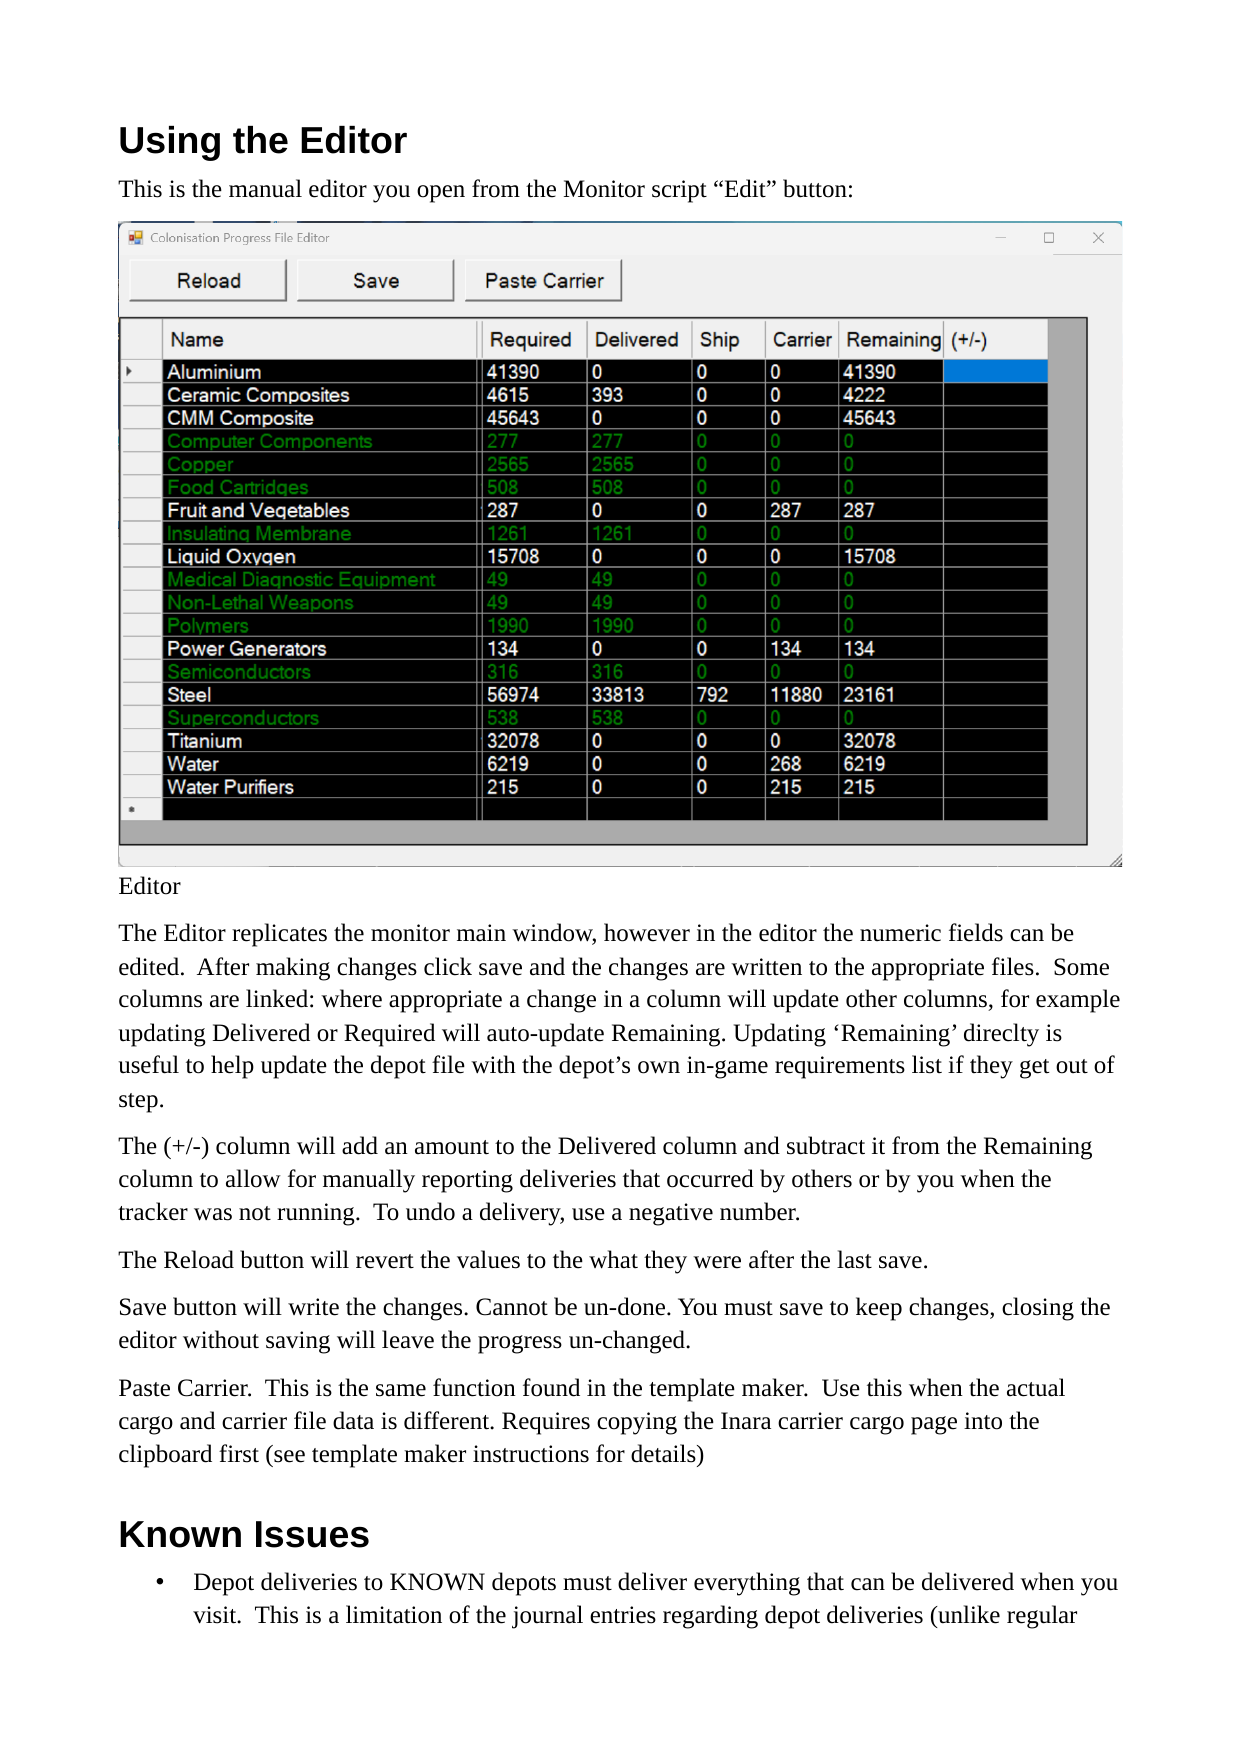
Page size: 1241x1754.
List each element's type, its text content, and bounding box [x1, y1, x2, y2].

list Depot deliveries to KNOWN depots must deliver everything that can be delivered when you visit. This is a limitation of the journal entries regarding depot deliveries (unlike regular [156, 1567, 1122, 1629]
subtitle Known Issues [118, 1512, 1122, 1555]
text The Reload button will revert the values to the what they were after the last save. [118, 1245, 1122, 1274]
text The Editor replicates the monitor main window, however in the editor the numeric fields can be edited. After making changes click save and the changes are written to the appropriate files. Some columns are linked: where appropriate a change in a column will update other columns, for example updating Delivered or Required will auto-update Remaining. Updating ‘Remaining’ direclty is useful to help update the depot file with the depot’s own in-game requirements list if they get out of step. [118, 918, 1122, 1112]
text Save button will write the changes. Cannot be un-done. You must save to keep changes, closing the editor without saving will leave the progress un-changed. [118, 1292, 1122, 1354]
picture [118, 221, 1123, 867]
text The (+/-) column will add an amount to the Delivered column and subtract it from the Remaining column to allow for manually reporting deliveries that occurred by others or by you when the tracker was not running. To undo a delivery, use a negative number. [118, 1131, 1122, 1226]
text Paste Carrier. This is the same function found in the template maker. Use this when the actual cargo and carrier file data is different. Requires copying the Inara carrier cargo page into the clipboard first (see template maker instructions for details) [118, 1373, 1122, 1468]
subtitle Using the Editor [118, 118, 1122, 161]
text This is the manual editor you open from the Monitor script “Edit” button: [118, 174, 1122, 202]
text Editor [118, 867, 1122, 900]
